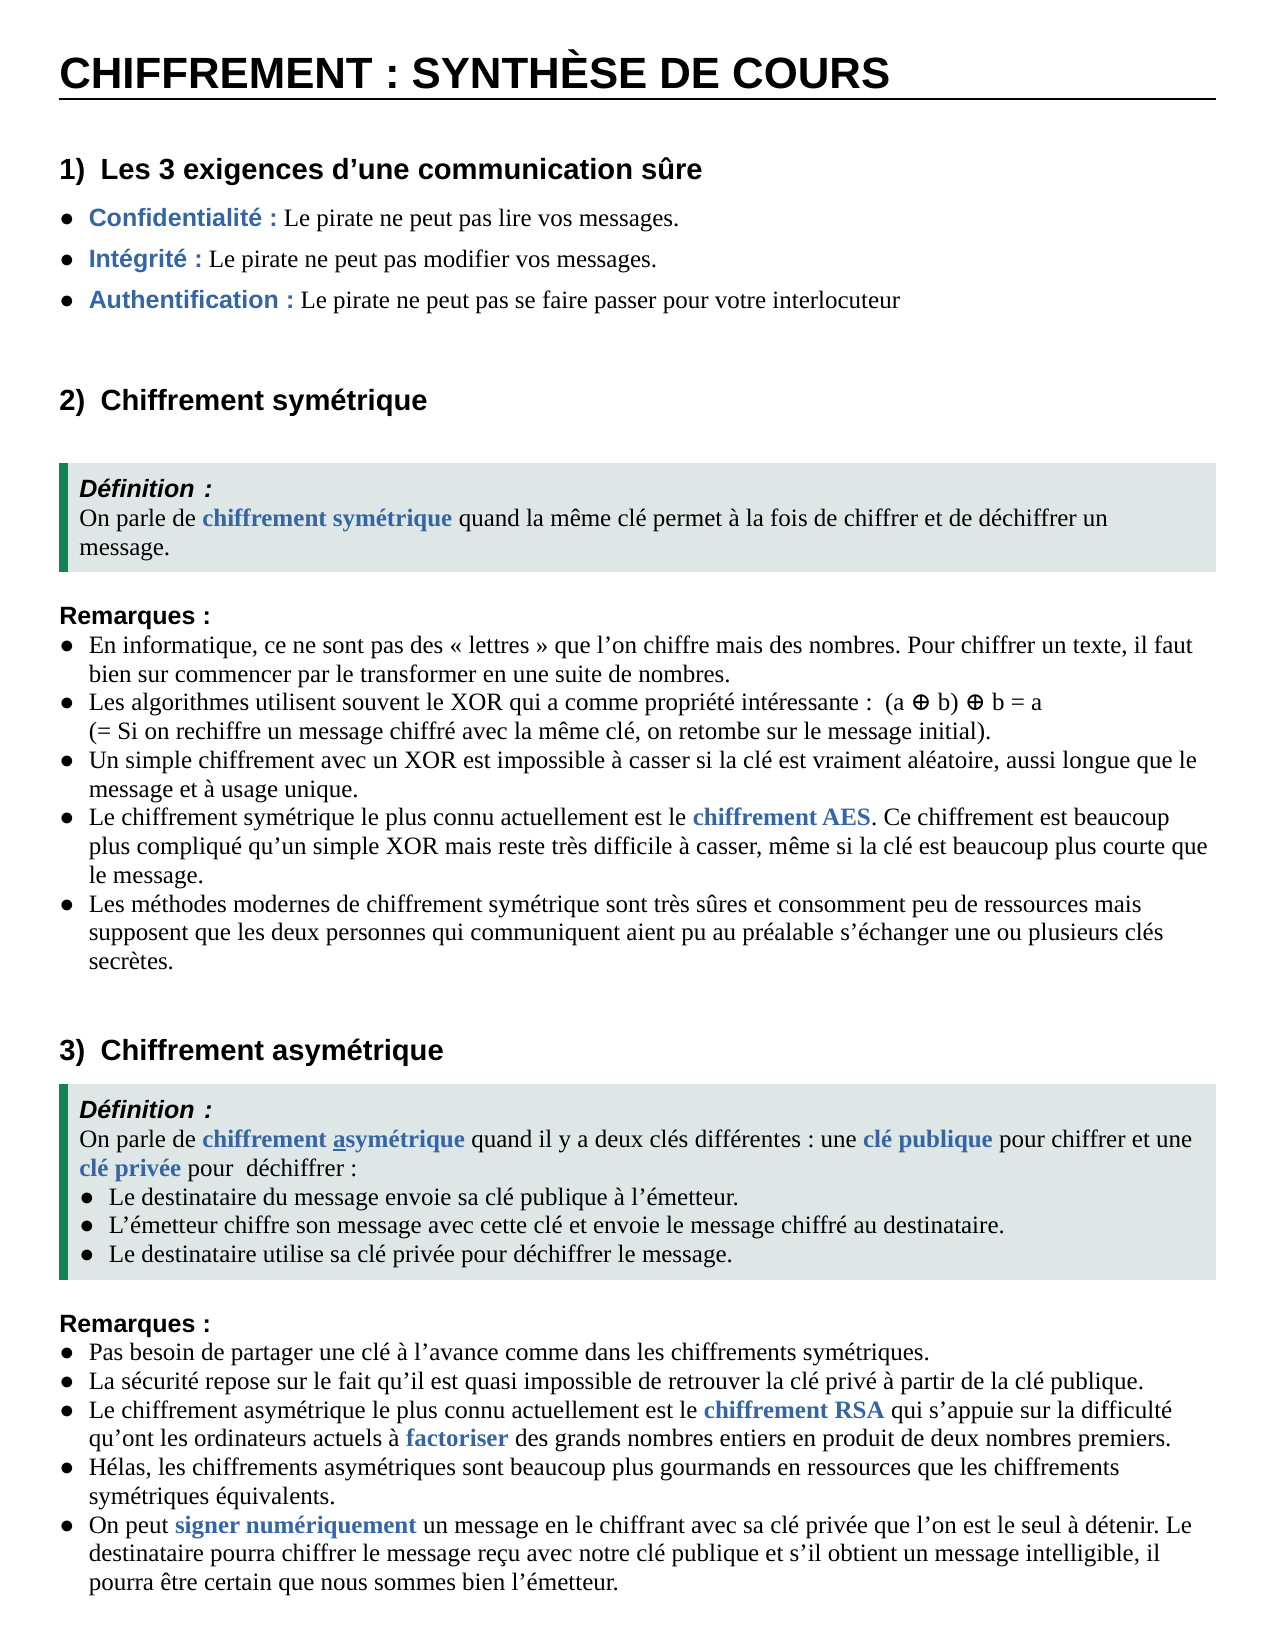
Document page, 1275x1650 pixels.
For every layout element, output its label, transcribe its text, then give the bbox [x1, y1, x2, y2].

text Remarques : [59, 601, 1216, 630]
list La sécurité repose sur le fait qu’il est quasi impossible de retrouver la clé privé à partir de la clé publique. [59, 1366, 1216, 1395]
list Authentification : Le pirate ne peut pas se faire passer pour votre interlocuteur [59, 284, 1216, 313]
text On parle de chiffrement asymétrique quand il y a deux clés différentes : une clé publique pour chiffrer et une clé privée pour déchiffrer : [68, 1124, 1216, 1182]
list Chiffrement symétrique [59, 383, 1216, 416]
list On peut signer numériquement un message en le chiffrant avec sa clé privée que l’on est le seul à détenir. Le destinataire pourra chiffrer le message reçu avec notre clé publique et s’il obtient un message intelligible, il pourra être certain que nous sommes bien l’émetteur. [59, 1510, 1216, 1596]
text Chiffrement : Synthèse de cours [59, 47, 1216, 98]
text Définition : [68, 1084, 1216, 1124]
list Les 3 exigences d’une communication sûre [59, 152, 1216, 186]
list Le destinataire du message envoie sa clé publique à l’émetteur. [68, 1182, 1216, 1211]
text Définition : [68, 463, 1216, 503]
list En informatique, ce ne sont pas des « lettres » que l’on chiffre mais des nombres. Pour chiffrer un texte, il faut bien sur commencer par le transformer en une suite de nombres. [59, 630, 1216, 687]
list Les méthodes modernes de chiffrement symétrique sont très sûres et consomment peu de ressources mais supposent que les deux personnes qui communiquent aient pu au préalable s’échanger une ou plusieurs clés secrètes. [59, 889, 1216, 975]
list Un simple chiffrement avec un XOR est impossible à casser si la clé est vraiment aléatoire, aussi longue que le message et à usage unique. [59, 745, 1216, 802]
text On parle de chiffrement symétrique quand la même clé permet à la fois de chiffrer et de déchiffrer un message. [68, 503, 1216, 572]
list Pas besoin de partager une clé à l’avance comme dans les chiffrements symétriques. [59, 1337, 1216, 1366]
list L’émetteur chiffre son message avec cette clé et envoie le message chiffré au destinataire. [68, 1211, 1216, 1239]
list Confidentialité : Le pirate ne peut pas lire vos messages. [59, 203, 1216, 232]
text Remarques : [59, 1308, 1216, 1337]
list Le chiffrement symétrique le plus connu actuellement est le chiffrement AES. Ce chiffrement est beaucoup plus compliqué qu’un simple XOR mais reste très difficile à casser, même si la clé est beaucoup plus courte que le message. [59, 802, 1216, 889]
list Intégrité : Le pirate ne peut pas modifier vos messages. [59, 244, 1216, 273]
list Le chiffrement asymétrique le plus connu actuellement est le chiffrement RSA qui s’appuie sur la difficulté qu’ont les ordinateurs actuels à factoriser des grands nombres entiers en produit de deux nombres premiers. [59, 1395, 1216, 1452]
list Hélas, les chiffrements asymétriques sont beaucoup plus gourmands en ressources que les chiffrements symétriques équivalents. [59, 1452, 1216, 1510]
list Le destinataire utilise sa clé privée pour déchiffrer le message. [68, 1239, 1216, 1280]
list Chiffrement asymétrique [59, 1032, 1216, 1066]
list Les algorithmes utilisent souvent le XOR qui a comme propriété intéressante : (a ⊕ b) ⊕ b = a (= Si on rechiffre un message chiffré avec la même clé, on retombe sur le message initial). [59, 687, 1216, 745]
